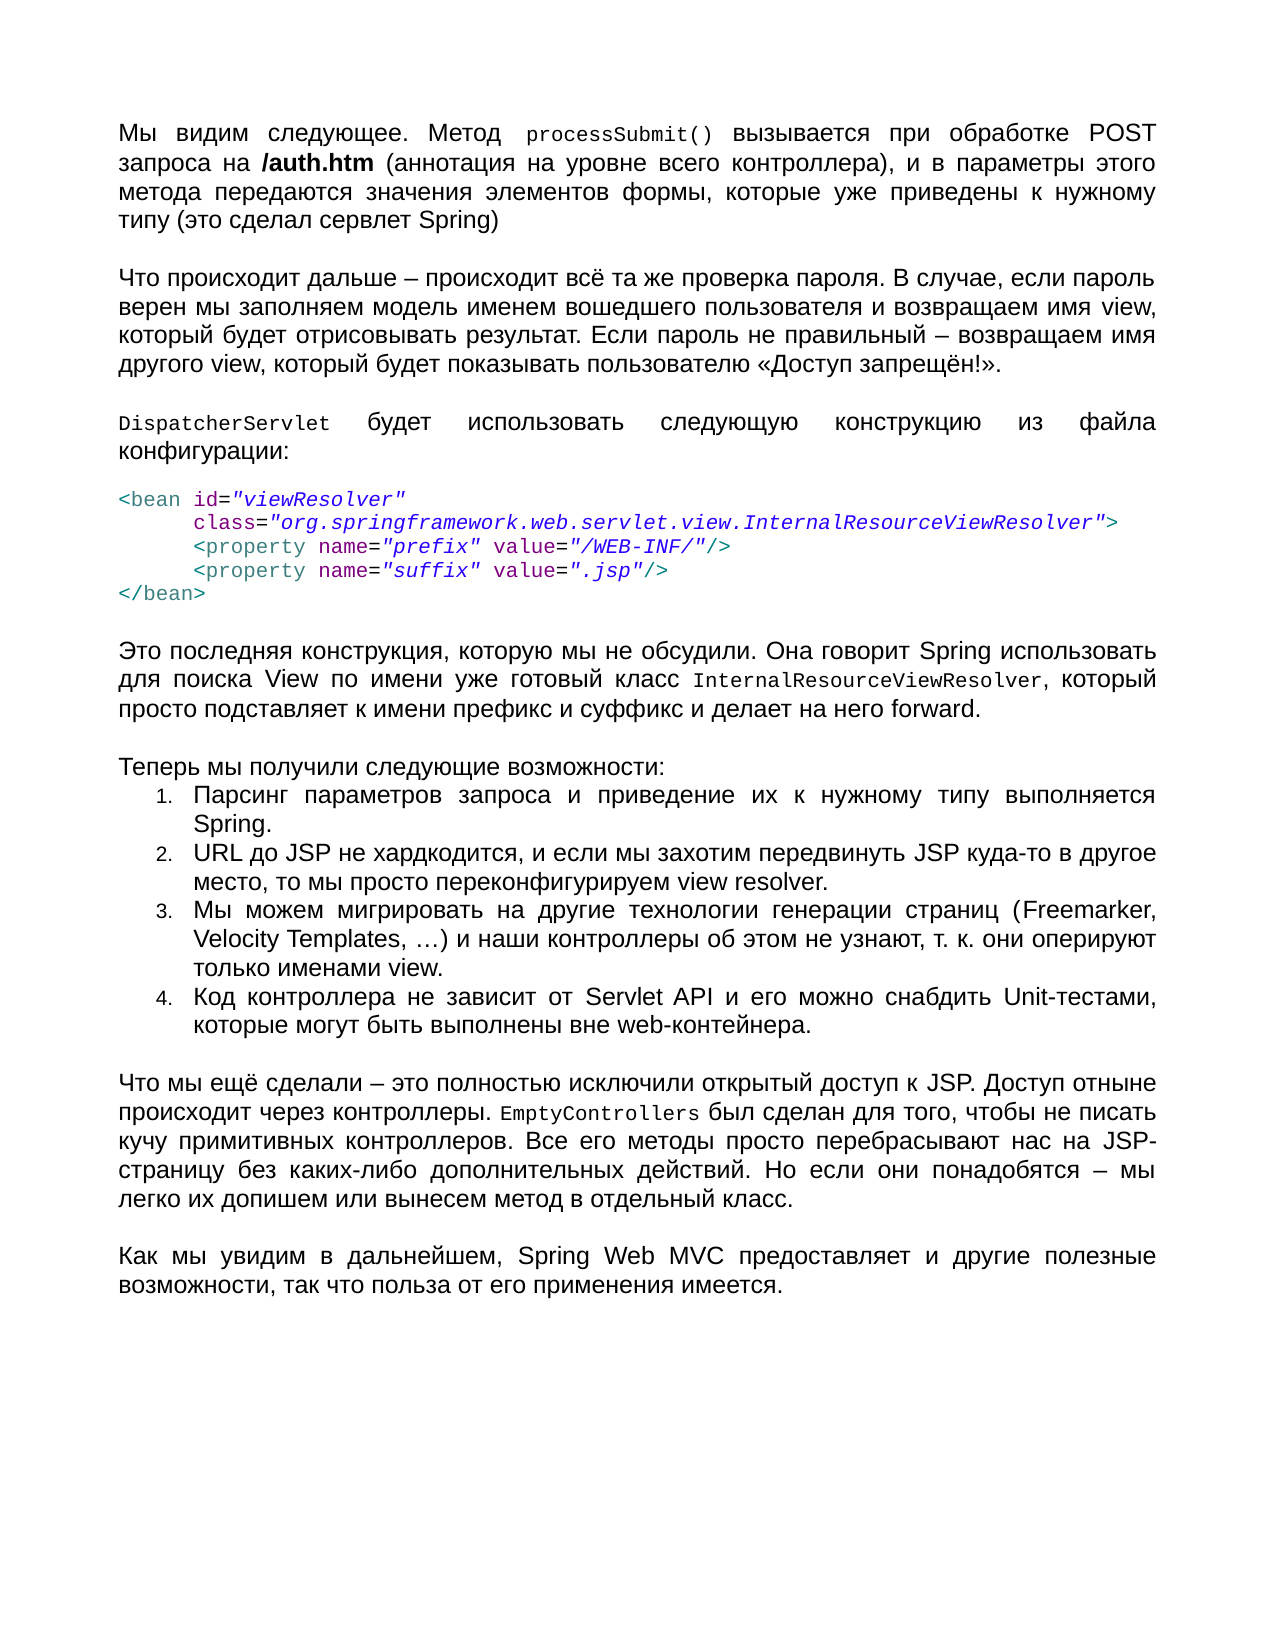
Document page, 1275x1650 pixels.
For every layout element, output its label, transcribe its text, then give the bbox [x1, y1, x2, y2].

text <property name="suffix" value=".jsp"/> [118, 559, 1157, 583]
text Теперь мы получили следующие возможности: [118, 752, 1157, 780]
list URL до JSP не хардкодится, и если мы захотим передвинуть JSP куда-то в другое место, то мы просто переконфигурируем view resolver. [156, 838, 1157, 895]
text Это последняя конструкция, которую мы не обсудили. Она говорит Spring использовать для поиска View по имени уже готовый класс InternalResourceViewResolver, который просто подставляет к имени префикс и суффикс и делает на него forward. [118, 636, 1157, 723]
list Мы можем мигрировать на другие технологии генерации страниц (Freemarker, Velocity Templates, …) и наши контроллеры об этом не узнают, т. к. они оперируют только именами view. [156, 895, 1157, 982]
list Код контроллера не зависит от Servlet API и его можно снабдить Unit-тестами, которые могут быть выполнены вне web-контейнера. [156, 982, 1157, 1039]
text Мы видим следующее. Метод processSubmit() вызывается при обработке POST запроса на /auth.htm (аннотация на уровне всего контроллера), и в параметры этого метода передаются значения элементов формы, которые уже приведены к нужному типу (это сделал сервлет Spring) [118, 118, 1157, 234]
text Как мы увидим в дальнейшем, Spring Web MVC предоставляет и другие полезные возможности, так что польза от его применения имеется. [118, 1241, 1157, 1299]
text <bean id="viewResolver" [118, 489, 1157, 512]
text class="org.springframework.web.servlet.view.InternalResourceViewResolver"> [118, 512, 1157, 536]
text <property name="prefix" value="/WEB-INF/"/> [118, 536, 1157, 559]
text Что происходит дальше – происходит всё та же проверка пароля. В случае, если пароль верен мы заполняем модель именем вошедшего пользователя и возвращаем имя view, который будет отрисовывать результат. Если пароль не правильный – возвращаем имя другого view, который будет показывать пользователю «Доступ запрещён!». [118, 263, 1157, 378]
text DispatcherServlet будет использовать следующую конструкцию из файла конфигурации: [118, 407, 1157, 465]
list Парсинг параметров запроса и приведение их к нужному типу выполняется Spring. [156, 780, 1157, 838]
text Что мы ещё сделали – это полностью исключили открытый доступ к JSP. Доступ отныне происходит через контроллеры. EmptyControllers был сделан для того, чтобы не писать кучу примитивных контроллеров. Все его методы просто перебрасывают нас на JSP-страницу без каких-либо дополнительных действий. Но если они понадобятся – мы легко их допишем или вынесем метод в отдельный класс. [118, 1068, 1157, 1212]
text </bean> [118, 583, 1157, 607]
